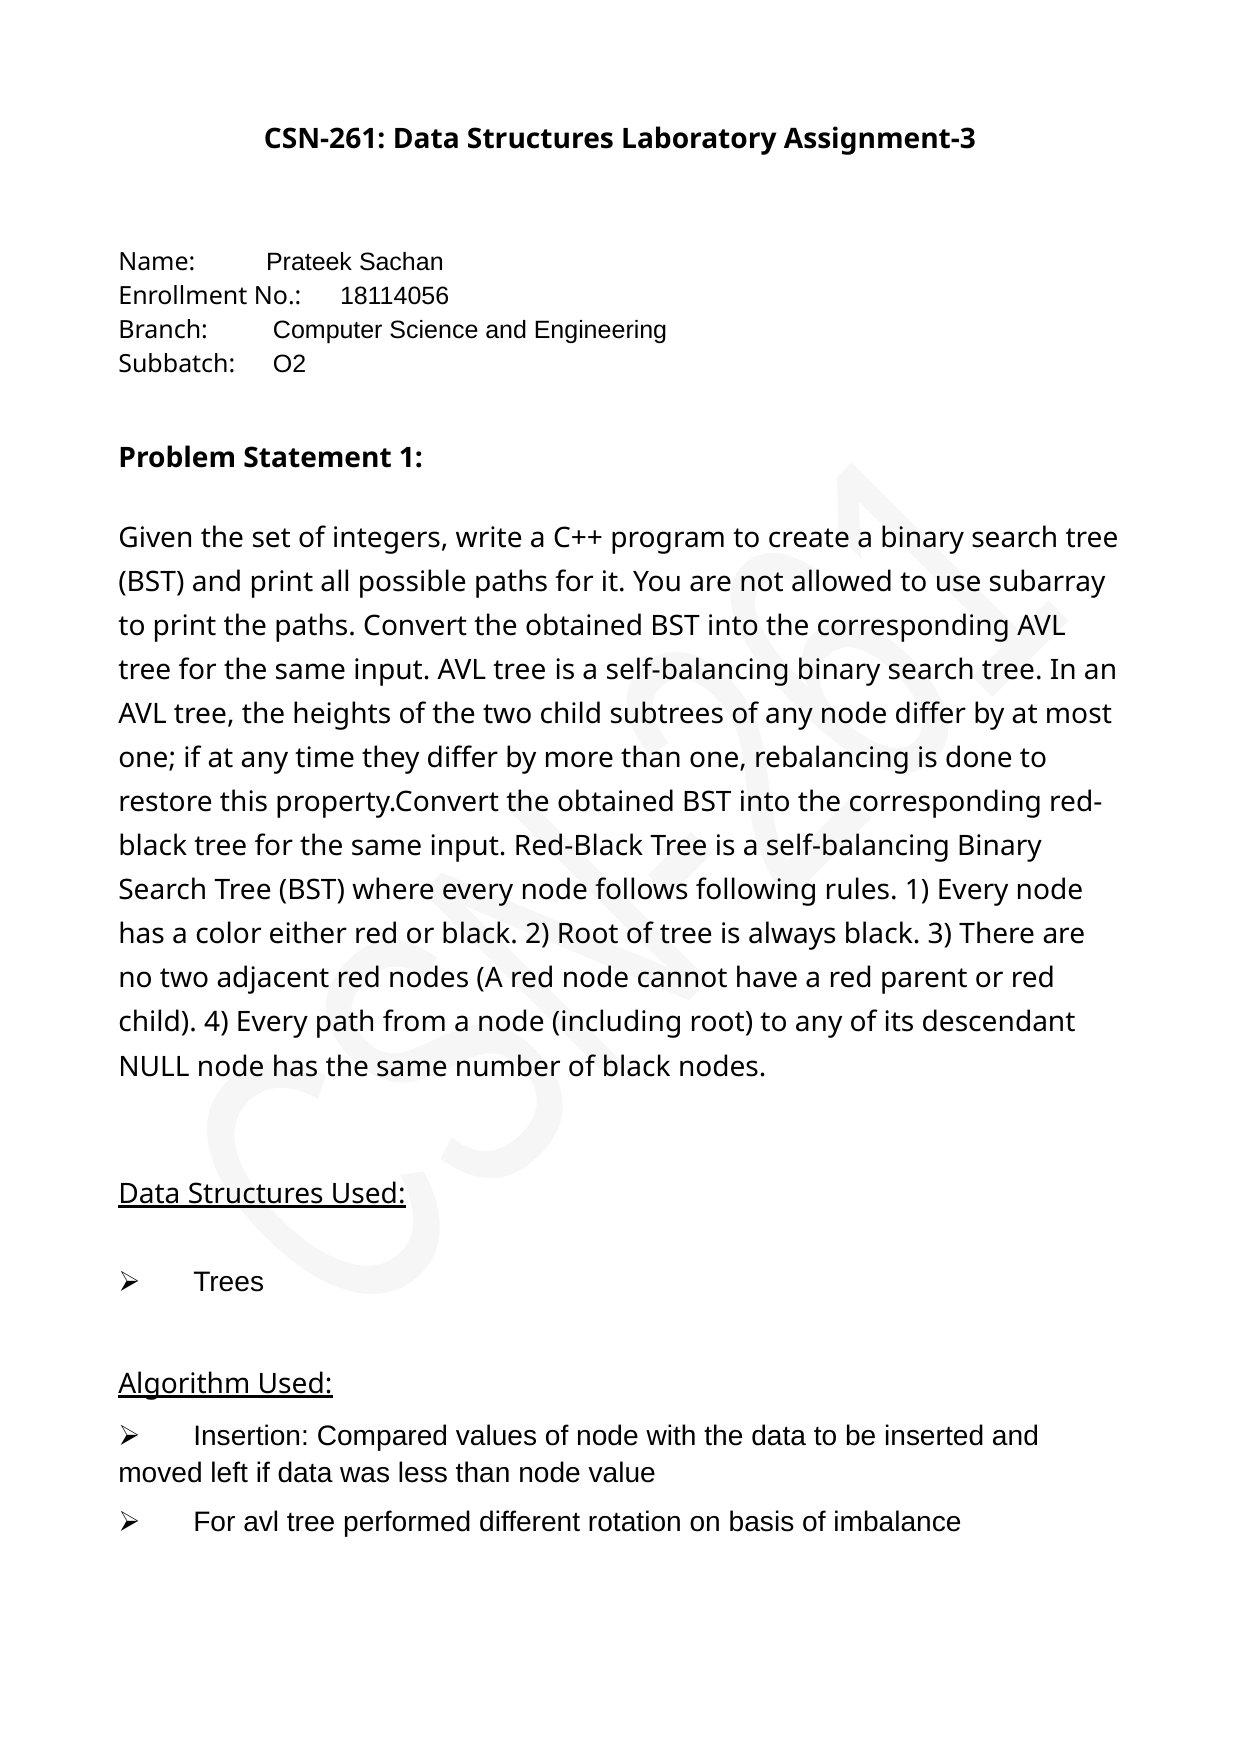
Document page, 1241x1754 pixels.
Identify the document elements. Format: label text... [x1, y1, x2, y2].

text Data Structures Used: [246, 1173, 412, 1211]
text Name: Prateek Sachan [118, 243, 1122, 277]
text Data Structures Used: [118, 1173, 236, 1205]
text Enrollment No.: 18114056 [118, 277, 1122, 312]
text Given the set of integers, write a C++ program to create a binary search tree (BST) and print all possible paths for it. You are not allowed to use subarray to print the paths. Convert the obtained BST into the corresponding AVL tree for the same input. AVL tree is a self-balancing binary search tree. In an AVL tree, the heights of the two child subtrees of any node differ by at most one; if at any time they differ by more than one, rebalancing is done to restore this property.Convert the obtained BST into the corresponding red-black tree for the same input. Red-Black Tree is a self-balancing Binary Search Tree (BST) where every node follows following rules. 1) Every node has a color either red or black. 2) Root of tree is always black. 3) There are no two adjacent red nodes (A red node cannot have a red parent or red child). 4) Every path from a node (including root) to any of its descendant NULL node has the same number of black nodes. [118, 517, 1122, 1084]
list For avl tree performed different rotation on basis of imbalance [118, 1505, 1122, 1538]
text Algorithm Used: [118, 1363, 1122, 1401]
text Problem Statement 1: [118, 437, 1122, 476]
list Trees [118, 1264, 1122, 1297]
text Branch: Computer Science and Engineering [118, 312, 1122, 346]
text Data Structures Used: [426, 1173, 1122, 1211]
text Subbatch: O2 [118, 346, 1122, 380]
list Insertion: Compared values of node with the data to be inserted and moved left if data was less than node value [118, 1419, 1122, 1489]
